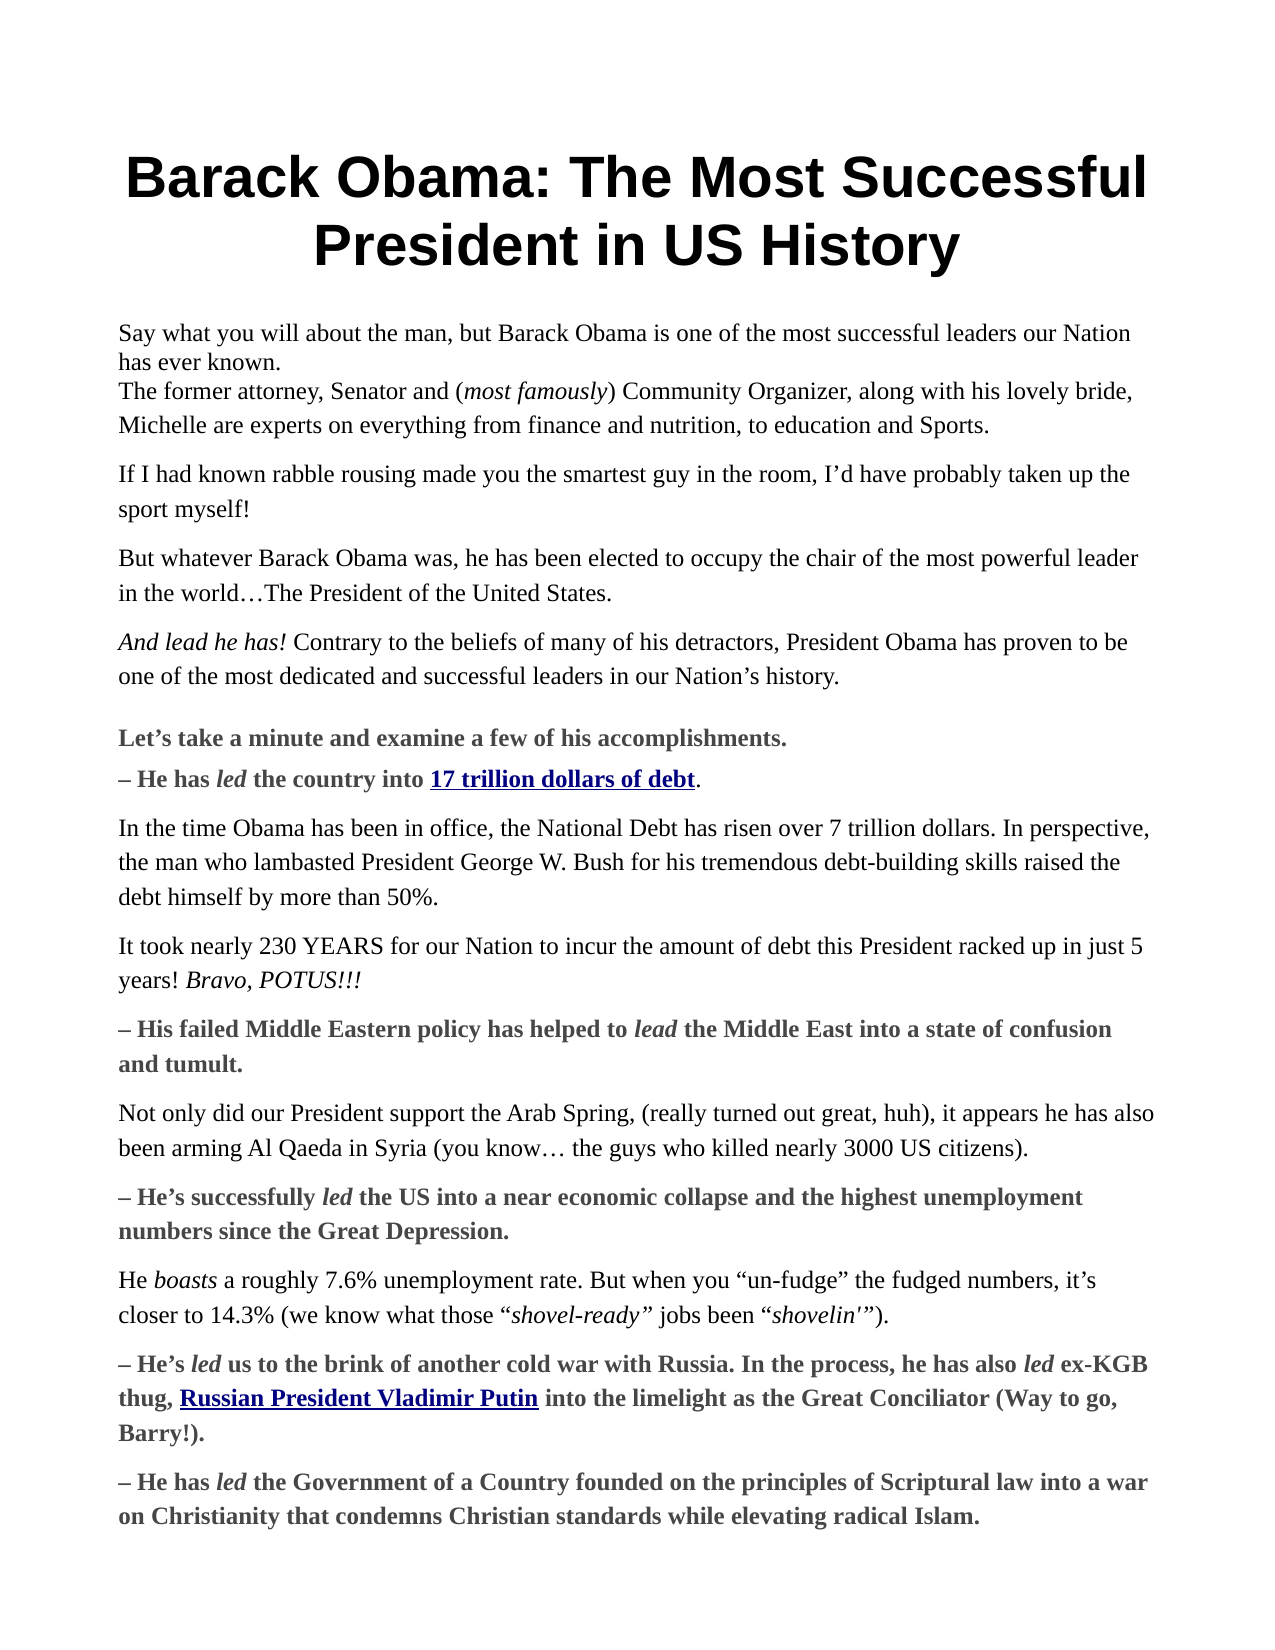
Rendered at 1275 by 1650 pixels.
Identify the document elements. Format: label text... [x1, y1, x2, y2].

subtitle Let’s take a minute and examine a few of his accomplishments. [118, 723, 1157, 751]
text – He’s led us to the brink of another cold war with Russia. In the process, he has also led ex-KGB thug, Russian President Vladimir Putin into the limelight as the Great Conciliator (Way to go, Barry!). [118, 1349, 1157, 1446]
text Say what you will about the man, but Barack Obama is one of the most successful leaders our Nation has ever known. [118, 318, 1157, 376]
text He boasts a roughly 7.6% unemployment rate. But when you “un-fudge” the fudged numbers, it’s closer to 14.3% (we know what those “shovel-ready” jobs been “shovelin'”). [118, 1265, 1157, 1328]
title Barack Obama: The Most Successful President in US History [118, 143, 1157, 277]
text And lead he has! Contrary to the beliefs of many of his detractors, President Obama has proven to be one of the most dedicated and successful leaders in our Nation’s history. [118, 627, 1157, 690]
text Not only did our President support the Arab Spring, (really turned out great, huh), it appears he has also been arming Al Qaeda in Syria (you know… the guys who killed nearly 3000 US citizens). [118, 1098, 1157, 1161]
text – He’s successfully led the US into a near economic collapse and the highest unemployment numbers since the Great Depression. [118, 1182, 1157, 1245]
text In the time Obama has been in office, the National Debt has risen over 7 trillion dollars. In perspective, the man who lambasted President George W. Bush for his tremendous debt-building skills raised the debt himself by more than 50%. [118, 813, 1157, 911]
text The former attorney, Senator and (most famously) Community Organizer, along with his lovely bride, Michelle are experts on everything from finance and nutrition, to education and Sports. [118, 376, 1157, 439]
text It took nearly 230 YEARS for our Nation to incur the amount of debt this President racked up in just 5 years! Bravo, POTUS!!! [118, 931, 1157, 994]
text But whatever Barack Obama was, he has been elected to occupy the chair of the most powerful leader in the world…The President of the United States. [118, 543, 1157, 606]
text – His failed Middle Eastern policy has helped to lead the Middle East into a state of confusion and tumult. [118, 1014, 1157, 1078]
text – He has led the Government of a Country founded on the principles of Scriptural law into a war on Christianity that condemns Christian standards while elevating radical Islam. [118, 1467, 1157, 1530]
text If I had known rabble rousing made you the smartest guy in the room, I’d have probably taken up the sport myself! [118, 459, 1157, 523]
text – He has led the country into 17 trillion dollars of debt. [118, 764, 1157, 793]
